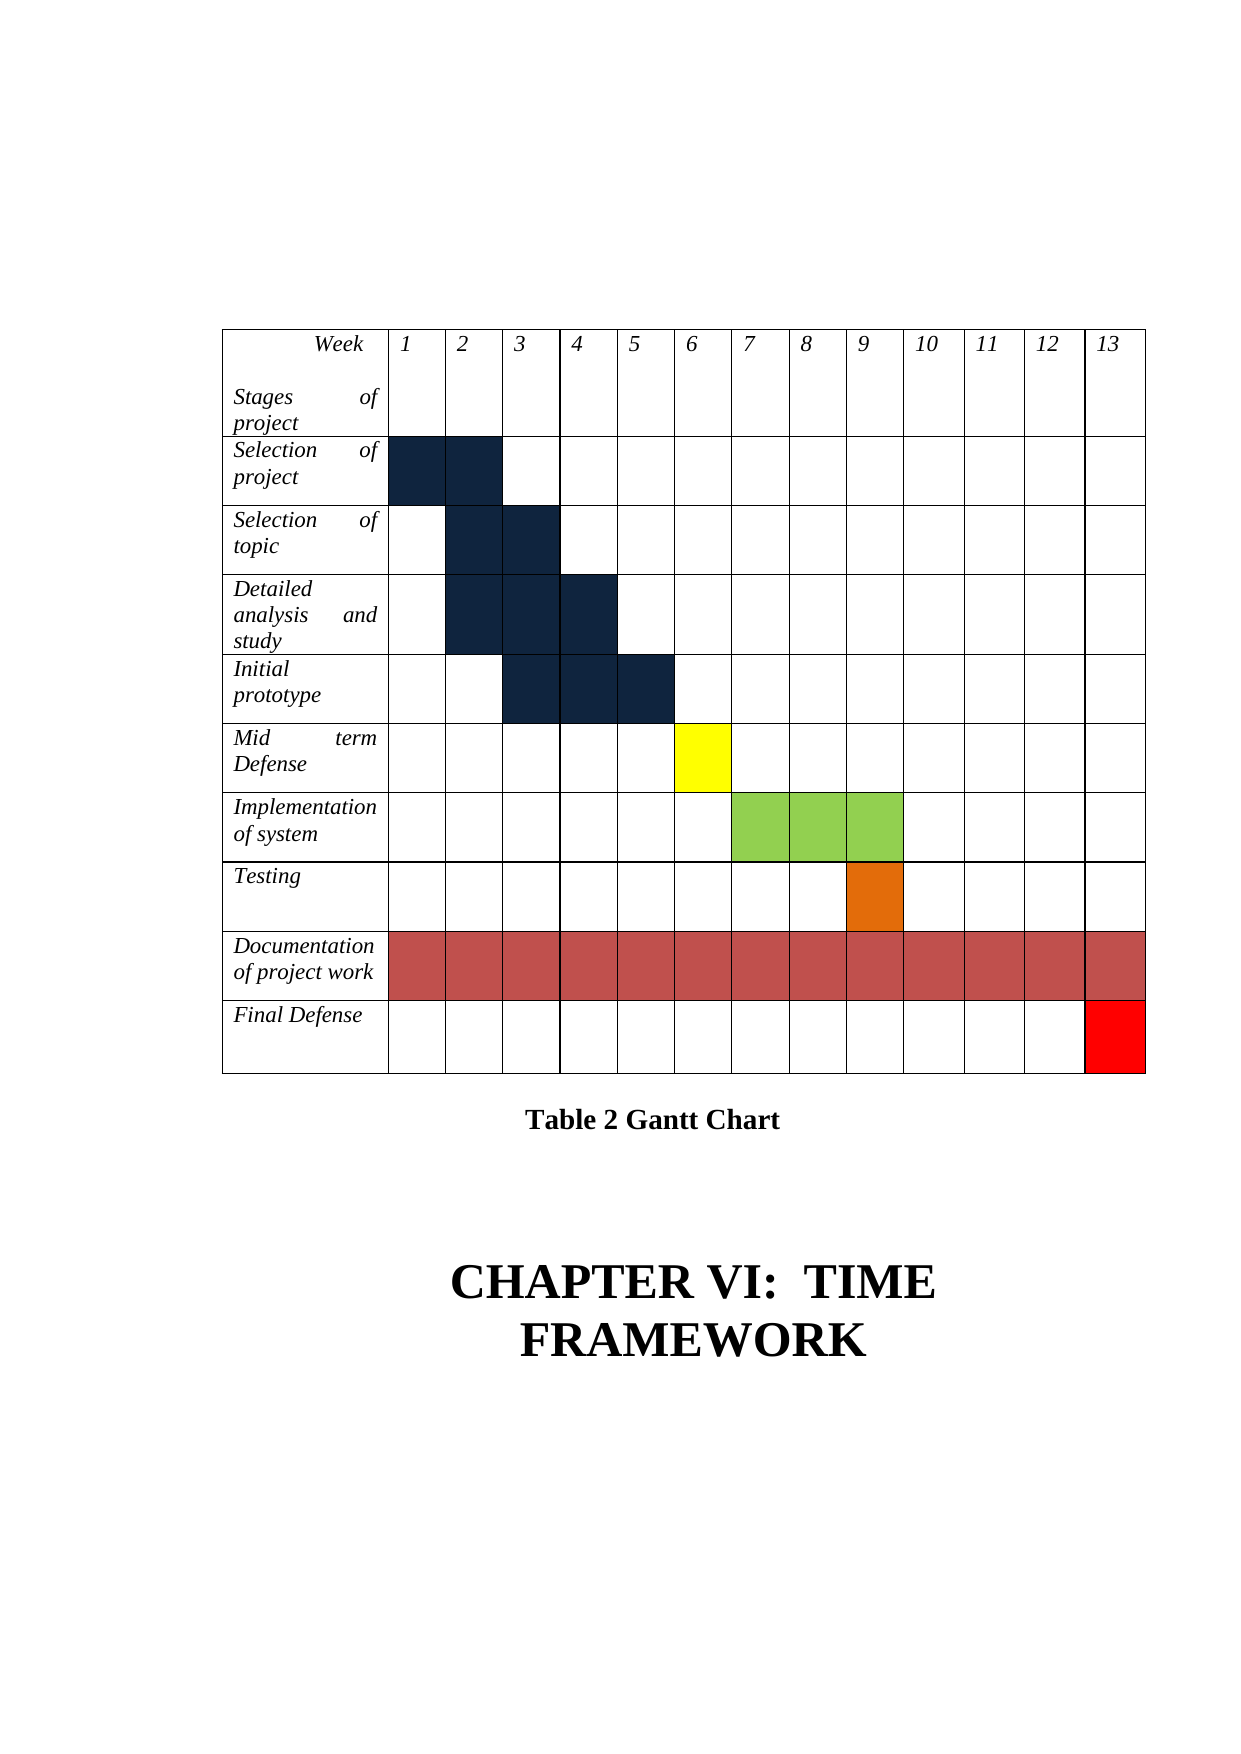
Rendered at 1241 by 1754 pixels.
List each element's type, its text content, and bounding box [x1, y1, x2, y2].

table_cell Mid term Defense [223, 724, 388, 792]
table_cell [847, 724, 903, 792]
table_cell [904, 793, 964, 861]
table_cell [1086, 575, 1145, 654]
table_cell [561, 506, 617, 574]
table_cell [847, 437, 903, 505]
table_cell [904, 506, 964, 574]
table_cell [732, 724, 789, 792]
table_cell [389, 793, 445, 861]
table_cell [1086, 437, 1145, 505]
table_cell [847, 1001, 903, 1073]
table_cell [965, 437, 1024, 505]
table_cell [446, 1001, 502, 1073]
table_cell [732, 863, 789, 931]
table_cell [1086, 506, 1145, 574]
table_cell [847, 506, 903, 574]
table_cell [561, 932, 617, 1000]
table_cell [904, 724, 964, 792]
table_cell [904, 655, 964, 723]
table_header 5 [618, 330, 674, 436]
table_cell [790, 793, 846, 861]
table_header 10 [904, 330, 964, 436]
table_cell [965, 863, 1024, 931]
table_cell [904, 863, 964, 931]
table_cell [1086, 863, 1145, 931]
table_header 9 [847, 330, 903, 436]
table_cell [675, 863, 731, 931]
table_cell [732, 506, 789, 574]
table_cell [503, 437, 559, 505]
table_cell [965, 575, 1024, 654]
table_cell Initial prototype [223, 655, 388, 723]
table_cell [389, 863, 445, 931]
table_header 3 [503, 330, 559, 436]
table_cell [904, 575, 964, 654]
table_cell [675, 793, 731, 861]
table_cell [561, 793, 617, 861]
table_cell [561, 575, 617, 654]
table_cell [503, 575, 559, 654]
table_cell [1025, 655, 1084, 723]
table_cell [904, 1001, 964, 1073]
table_cell [1025, 575, 1084, 654]
table_cell Documentation of project work [223, 932, 388, 1000]
table_cell [965, 655, 1024, 723]
table_cell [732, 1001, 789, 1073]
table_cell [618, 793, 674, 861]
table_cell [1086, 793, 1145, 861]
table_cell [561, 655, 617, 723]
table_cell [389, 506, 445, 574]
table_cell [446, 932, 502, 1000]
table_cell [446, 793, 502, 861]
table_cell [904, 932, 964, 1000]
table_cell [675, 1001, 731, 1073]
table_cell [847, 863, 903, 931]
table_cell [965, 932, 1024, 1000]
table_cell [790, 575, 846, 654]
table_cell [847, 575, 903, 654]
table_cell [675, 724, 731, 792]
table_cell [1086, 932, 1145, 1000]
table_cell [561, 1001, 617, 1073]
table_cell [503, 506, 559, 574]
table_header 6 [675, 330, 731, 436]
table_cell [904, 437, 964, 505]
subtitle CHAPTER VI: TIME FRAMEWORK [327, 1252, 1059, 1367]
table_cell [618, 1001, 674, 1073]
table_cell [1025, 506, 1084, 574]
table_cell [389, 575, 445, 654]
table_cell [732, 437, 789, 505]
table_cell Testing [223, 863, 388, 931]
table_cell [675, 437, 731, 505]
table_cell Selection of topic [223, 506, 388, 574]
table_cell [446, 724, 502, 792]
table_cell [389, 724, 445, 792]
table_cell [1086, 1001, 1145, 1073]
table_cell [618, 863, 674, 931]
table_cell [847, 932, 903, 1000]
table_cell [618, 932, 674, 1000]
table_cell [503, 932, 559, 1000]
table_cell [965, 506, 1024, 574]
table_cell [732, 793, 789, 861]
table_cell [675, 506, 731, 574]
table_header 2 [446, 330, 502, 436]
table_cell [732, 932, 789, 1000]
table_cell [1025, 437, 1084, 505]
table_cell [561, 863, 617, 931]
table_cell [1025, 932, 1084, 1000]
table_cell [1025, 1001, 1084, 1073]
table_cell [446, 506, 502, 574]
table_header 7 [732, 330, 789, 436]
table_cell [446, 655, 502, 723]
table_cell [561, 437, 617, 505]
table_cell [965, 1001, 1024, 1073]
table_cell [965, 793, 1024, 861]
table_cell [503, 793, 559, 861]
table_cell [446, 575, 502, 654]
table_header 13 [1086, 330, 1145, 436]
table_cell [790, 932, 846, 1000]
table_cell [503, 1001, 559, 1073]
table_cell [732, 575, 789, 654]
table_cell [503, 724, 559, 792]
table_cell [618, 437, 674, 505]
table_header Week Stages of project [223, 330, 388, 436]
table_cell [675, 575, 731, 654]
table_header 4 [561, 330, 617, 436]
table_cell Final Defense [223, 1001, 388, 1073]
table_cell [965, 724, 1024, 792]
table_cell Selection of project [223, 437, 388, 505]
table_cell Detailed analysis and study [223, 575, 388, 654]
table_cell [618, 655, 674, 723]
table_cell [389, 932, 445, 1000]
table_header 11 [965, 330, 1024, 436]
text Table 2 Gantt Chart [327, 1102, 1059, 1136]
table_cell [1025, 793, 1084, 861]
table_cell [790, 724, 846, 792]
table_cell [503, 655, 559, 723]
table_cell [1086, 655, 1145, 723]
table_cell [847, 793, 903, 861]
table_cell [790, 1001, 846, 1073]
table_cell [561, 724, 617, 792]
table_cell [618, 506, 674, 574]
table_cell Implementation of system [223, 793, 388, 861]
table_cell [847, 655, 903, 723]
table_cell [790, 655, 846, 723]
table_cell [732, 655, 789, 723]
table_cell [503, 863, 559, 931]
table_header 12 [1025, 330, 1084, 436]
table_cell [675, 655, 731, 723]
table_cell [446, 437, 502, 505]
table_header 1 [389, 330, 445, 436]
table_cell [790, 506, 846, 574]
table_cell [675, 932, 731, 1000]
table_cell [790, 437, 846, 505]
table_cell [618, 575, 674, 654]
table_cell [446, 863, 502, 931]
table_cell [389, 655, 445, 723]
table_cell [1025, 863, 1084, 931]
table_cell [1025, 724, 1084, 792]
table_cell [1086, 724, 1145, 792]
table_cell [618, 724, 674, 792]
table_cell [389, 437, 445, 505]
table_header 8 [790, 330, 846, 436]
table_cell [790, 863, 846, 931]
table_cell [389, 1001, 445, 1073]
